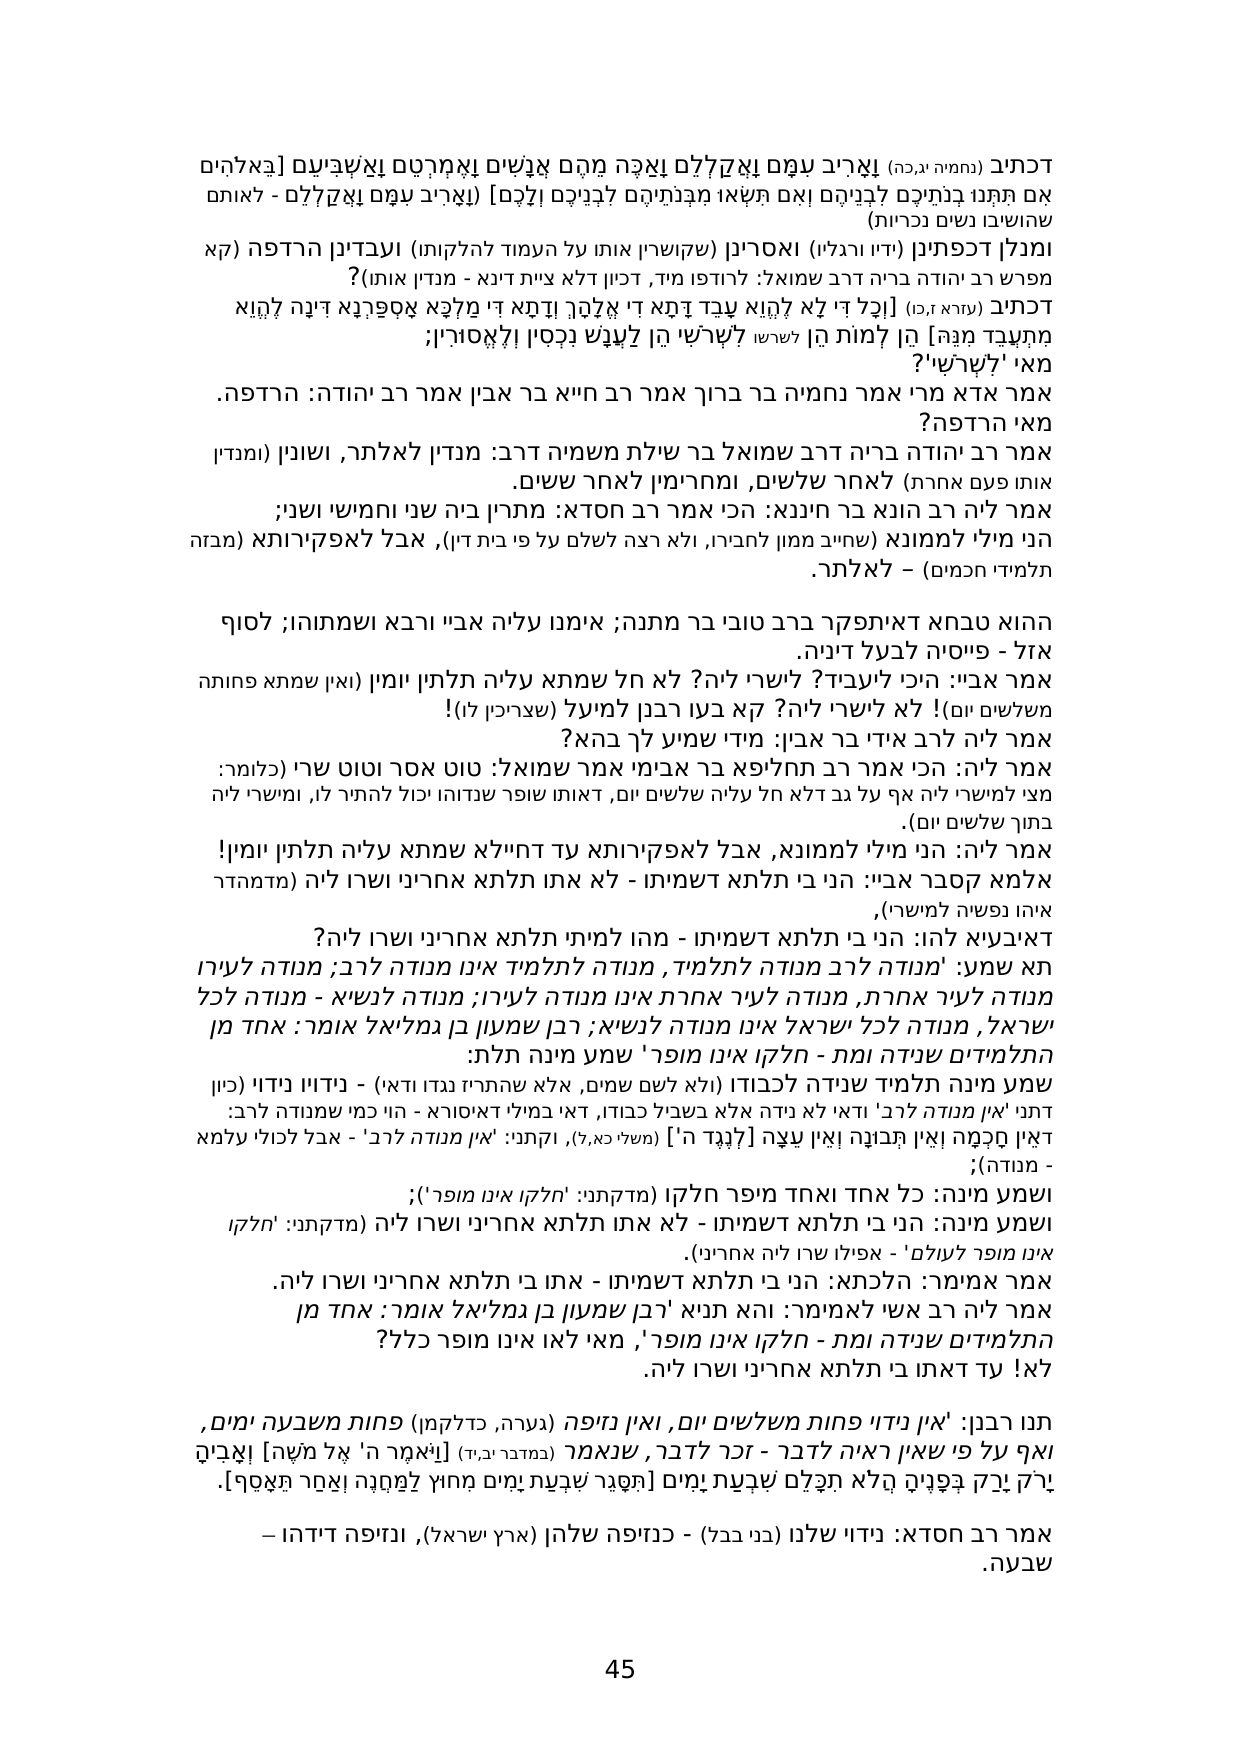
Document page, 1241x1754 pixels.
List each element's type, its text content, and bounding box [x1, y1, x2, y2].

text אמר אביי: היכי ליעביד? לישרי ליה? לא חל שמתא עליה תלתין יומין (ואין שמתא פחותה משלשים יום)! לא לישרי ליה? קא בעו רבנן למיעל (שצריכין לו)! [187, 665, 1053, 724]
text ושמע מינה: הני בי תלתא דשמיתו - לא אתו תלתא אחריני ושרו ליה (מדקתני: 'חלקו אינו מופר לעולם' - אפילו שרו ליה אחריני). [187, 1208, 1053, 1266]
text תנו רבנן: 'אין נידוי פחות משלשים יום, ואין נזיפה (גערה, כדלקמן) פחות משבעה ימים, ואף על פי שאין ראיה לדבר - זכר לדבר, שנאמר (במדבר יב,יד) [וַיֹּאמֶר ה' אֶל מֹשֶׁה] וְאָבִיהָ יָרֹק יָרַק בְּפָנֶיהָ הֲלֹא תִכָּלֵם שִׁבְעַת יָמִים [תִּסָּגֵר שִׁבְעַת יָמִים מִחוּץ לַמַּחֲנֶה וְאַחַר תֵּאָסֵף]. [187, 1407, 1053, 1495]
text אמר ליה: הכי אמר רב תחליפא בר אבימי אמר שמואל: טוט אסר וטוט שרי (כלומר: מצי למישרי ליה אף על גב דלא חל עליה שלשים יום, דאותו שופר שנדוהו יכול להתיר לו, ומישרי ליה בתוך שלשים יום). [187, 753, 1053, 836]
text אמר ליה: הני מילי לממונא, אבל לאפקירותא עד דחיילא שמתא עליה תלתין יומין! [187, 836, 1053, 865]
text אמר ליה רב אשי לאמימר: והא תניא 'רבן שמעון בן גמליאל אומר: אחד מן התלמידים שנידה ומת - חלקו אינו מופר', מאי לאו אינו מופר כלל? [187, 1296, 1053, 1354]
text תא שמע: 'מנודה לרב מנודה לתלמיד, מנודה לתלמיד אינו מנודה לרב; מנודה לעירו מנודה לעיר אחרת, מנודה לעיר אחרת אינו מנודה לעירו; מנודה לנשיא - מנודה לכל ישראל, מנודה לכל ישראל אינו מנודה לנשיא; רבן שמעון בן גמליאל אומר: אחד מן התלמידים שנידה ומת - חלקו אינו מופר' שמע מינה תלת: [187, 952, 1053, 1069]
text הני מילי לממונא (שחייב ממון לחבירו, ולא רצה לשלם על פי בית דין), אבל לאפקירותא (מבזה תלמידי חכמים) – לאלתר. [187, 524, 1053, 583]
text אמר ליה רב הונא בר חיננא: הכי אמר רב חסדא: מתרין ביה שני וחמישי ושני; [187, 495, 1053, 524]
text ושמע מינה: כל אחד ואחד מיפר חלקו (מדקתני: 'חלקו אינו מופר'); [187, 1179, 1053, 1208]
text דאיבעיא להו: הני בי תלתא דשמיתו - מהו למיתי תלתא אחריני ושרו ליה? [187, 923, 1053, 952]
text מאי 'לִשְׁרֹשִׁי'? [187, 349, 1053, 379]
text אלמא קסבר אביי: הני בי תלתא דשמיתו - לא אתו תלתא אחריני ושרו ליה (מדמהדר איהו נפשיה למישרי), [187, 865, 1053, 923]
text ומנלן דכפתינן (ידיו ורגליו) ואסרינן (שקושרין אותו על העמוד להלקותו) ועבדינן הרדפה (קא מפרש רב יהודה בריה דרב שמואל: לרודפו מיד, דכיון דלא ציית דינא - מנדין אותו)? [187, 233, 1053, 291]
text אמר אמימר: הלכתא: הני בי תלתא דשמיתו - אתו בי תלתא אחריני ושרו ליה. [187, 1266, 1053, 1296]
text לא! עד דאתו בי תלתא אחריני ושרו ליה. [187, 1354, 1053, 1383]
text שמע מינה תלמיד שנידה לכבודו (ולא לשם שמים, אלא שהתריז נגדו ודאי) - נידויו נידוי (כיון דתני 'אין מנודה לרב' ודאי לא נידה אלא בשביל כבודו, דאי במילי דאיסורא - הוי כמי שמנודה לרב: דאֵין חָכְמָה וְאֵין תְּבוּנָה וְאֵין עֵצָה [לְנֶגֶד ה'] (משלי כא,ל), וקתני: 'אין מנודה לרב' - אבל לכולי עלמא - מנודה); [187, 1069, 1053, 1179]
text אמר רב חסדא: נידוי שלנו (בני בבל) - כנזיפה שלהן (ארץ ישראל), ונזיפה דידהו – שבעה. [187, 1519, 1053, 1577]
text דכתיב (נחמיה יג,כה) וָאָרִיב עִמָּם וָאֲקַלְלֵם וָאַכֶּה מֵהֶם אֲנָשִׁים וָאֶמְרְטֵם וָאַשְׁבִּיעֵם [בֵּאלֹהִים אִם תִּתְּנוּ בְנֹתֵיכֶם לִבְנֵיהֶם וְאִם תִּשְׂאוּ מִבְּנֹתֵיהֶם לִבְנֵיכֶם וְלָכֶם] (וָאָרִיב עִמָּם וָאֲקַלְלֵם - לאותם שהושיבו נשים נכריות) [187, 150, 1053, 233]
text ההוא טבחא דאיתפקר ברב טובי בר מתנה; אימנו עליה אביי ורבא ושמתוהו; לסוף אזל - פייסיה לבעל דיניה. [187, 607, 1053, 665]
text אמר אדא מרי אמר נחמיה בר ברוך אמר רב חייא בר אבין אמר רב יהודה: הרדפה. [187, 379, 1053, 408]
text אמר רב יהודה בריה דרב שמואל בר שילת משמיה דרב: מנדין לאלתר, ושונין (ומנדין אותו פעם אחרת) לאחר שלשים, ומחרימין לאחר ששים. [187, 437, 1053, 495]
text מאי הרדפה? [187, 408, 1053, 437]
text דכתיב (עזרא ז,כו) [וְכָל דִּי לָא לֶהֱוֵא עָבֵד דָּתָא דִי אֱלָהָךְ וְדָתָא דִּי מַלְכָּא אָסְפַּרְנָא דִּינָה לֶהֱוֵא מִתְעֲבֵד מִנֵּהּ] הֵן לְמוֹת הֵן לשרשו לִשְׁרֹשִׁי הֵן לַעֲנָשׁ נִכְסִין וְלֶאֱסוּרִין; [187, 291, 1053, 349]
text אמר ליה לרב אידי בר אבין: מידי שמיע לך בהא? [187, 724, 1053, 753]
